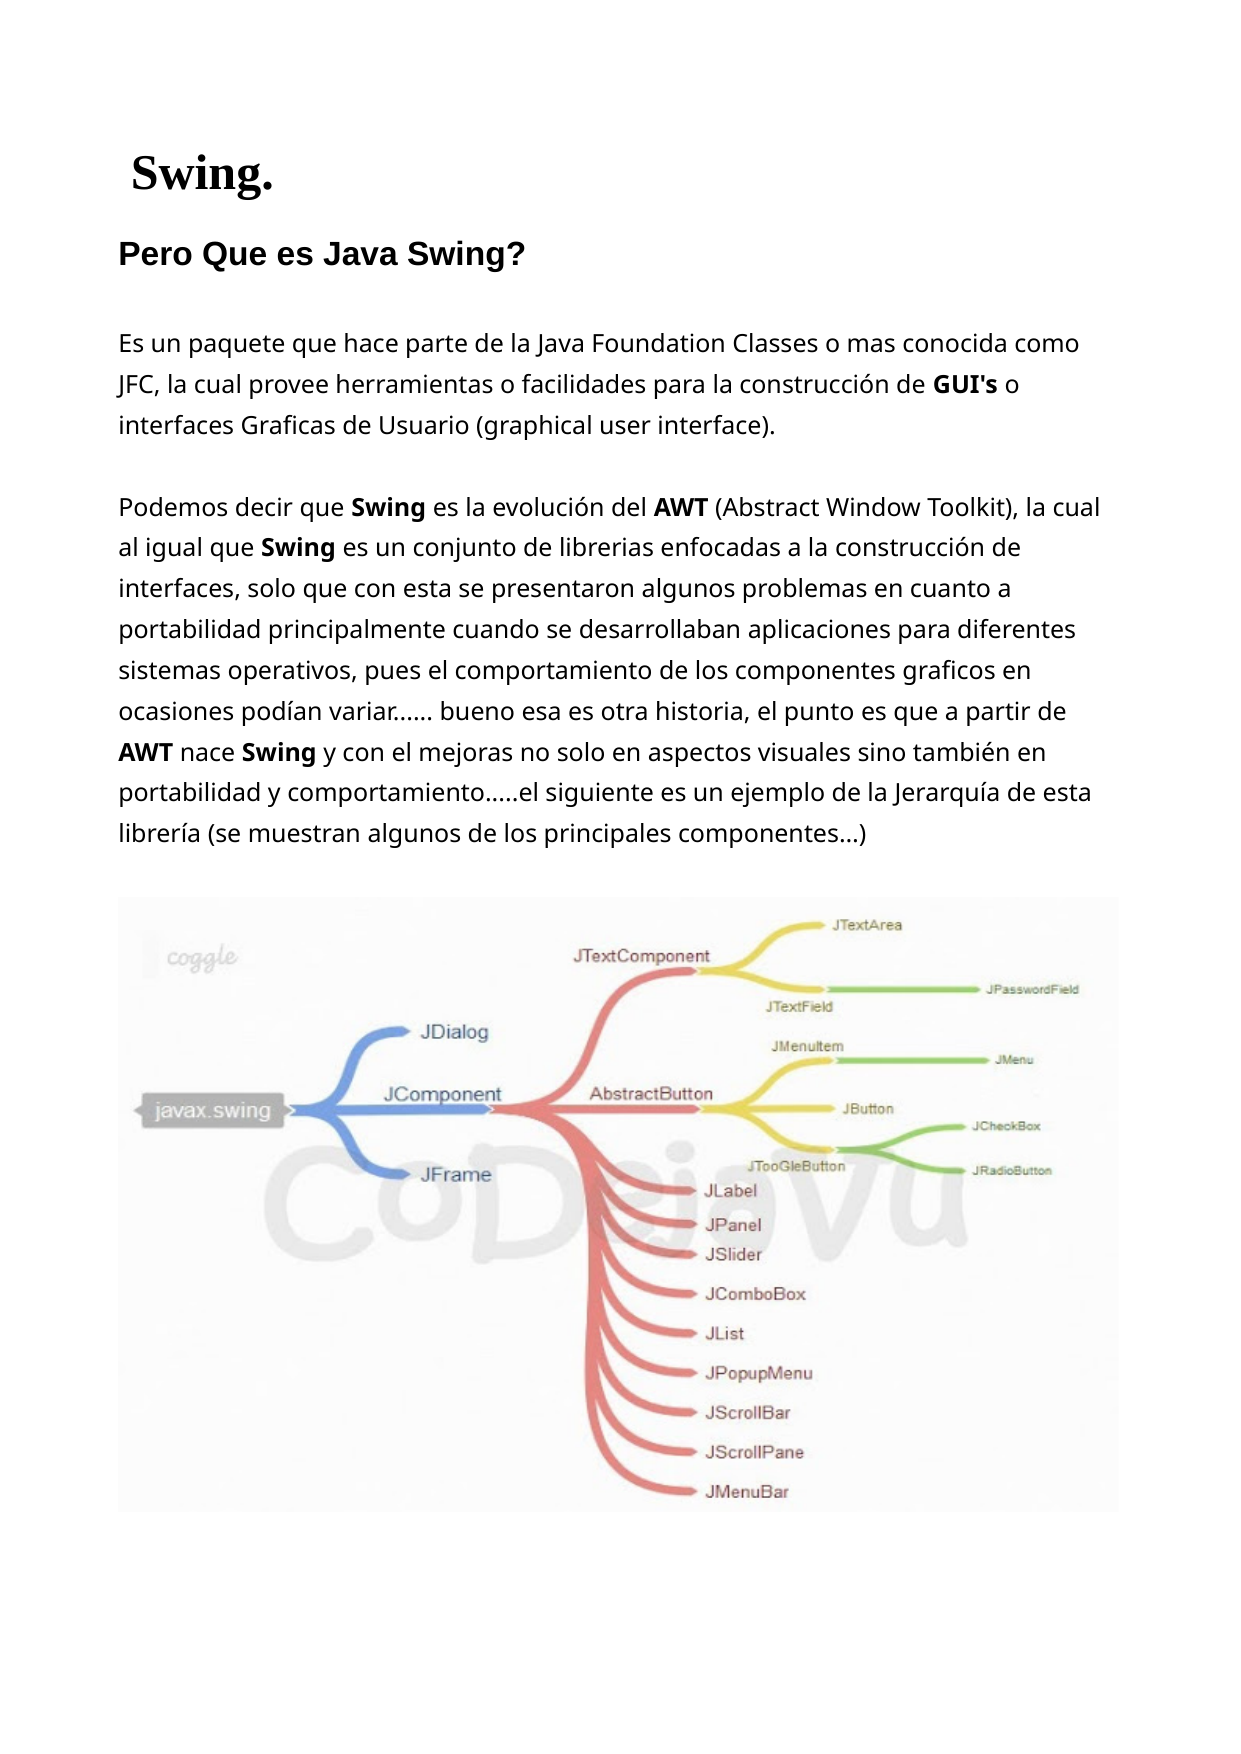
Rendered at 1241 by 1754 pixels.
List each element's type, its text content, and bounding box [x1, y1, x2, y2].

picture [118, 897, 1119, 1512]
subtitle Pero Que es Java Swing? [118, 234, 1122, 273]
subtitle Swing. [118, 143, 1122, 201]
text Podemos decir que Swing es la evolución del AWT (Abstract Window Toolkit), la cual al igual que Swing es un conjunto de librerias enfocadas a la construcción de interfaces, solo que con esta se presentaron algunos problemas en cuanto a portabilidad principalmente cuando se desarrollaban aplicaciones para diferentes sistemas operativos, pues el comportamiento de los componentes graficos en ocasiones podían variar...... bueno esa es otra historia, el punto es que a partir de AWT nace Swing y con el mejoras no solo en aspectos visuales sino también en portabilidad y comportamiento.....el siguiente es un ejemplo de la Jerarquía de esta librería (se muestran algunos de los principales componentes…) [118, 489, 1122, 850]
text Es un paquete que hace parte de la Java Foundation Classes o mas conocida como JFC, la cual provee herramientas o facilidades para la construcción de GUI's o interfaces Graficas de Usuario (graphical user interface). [118, 326, 1122, 442]
